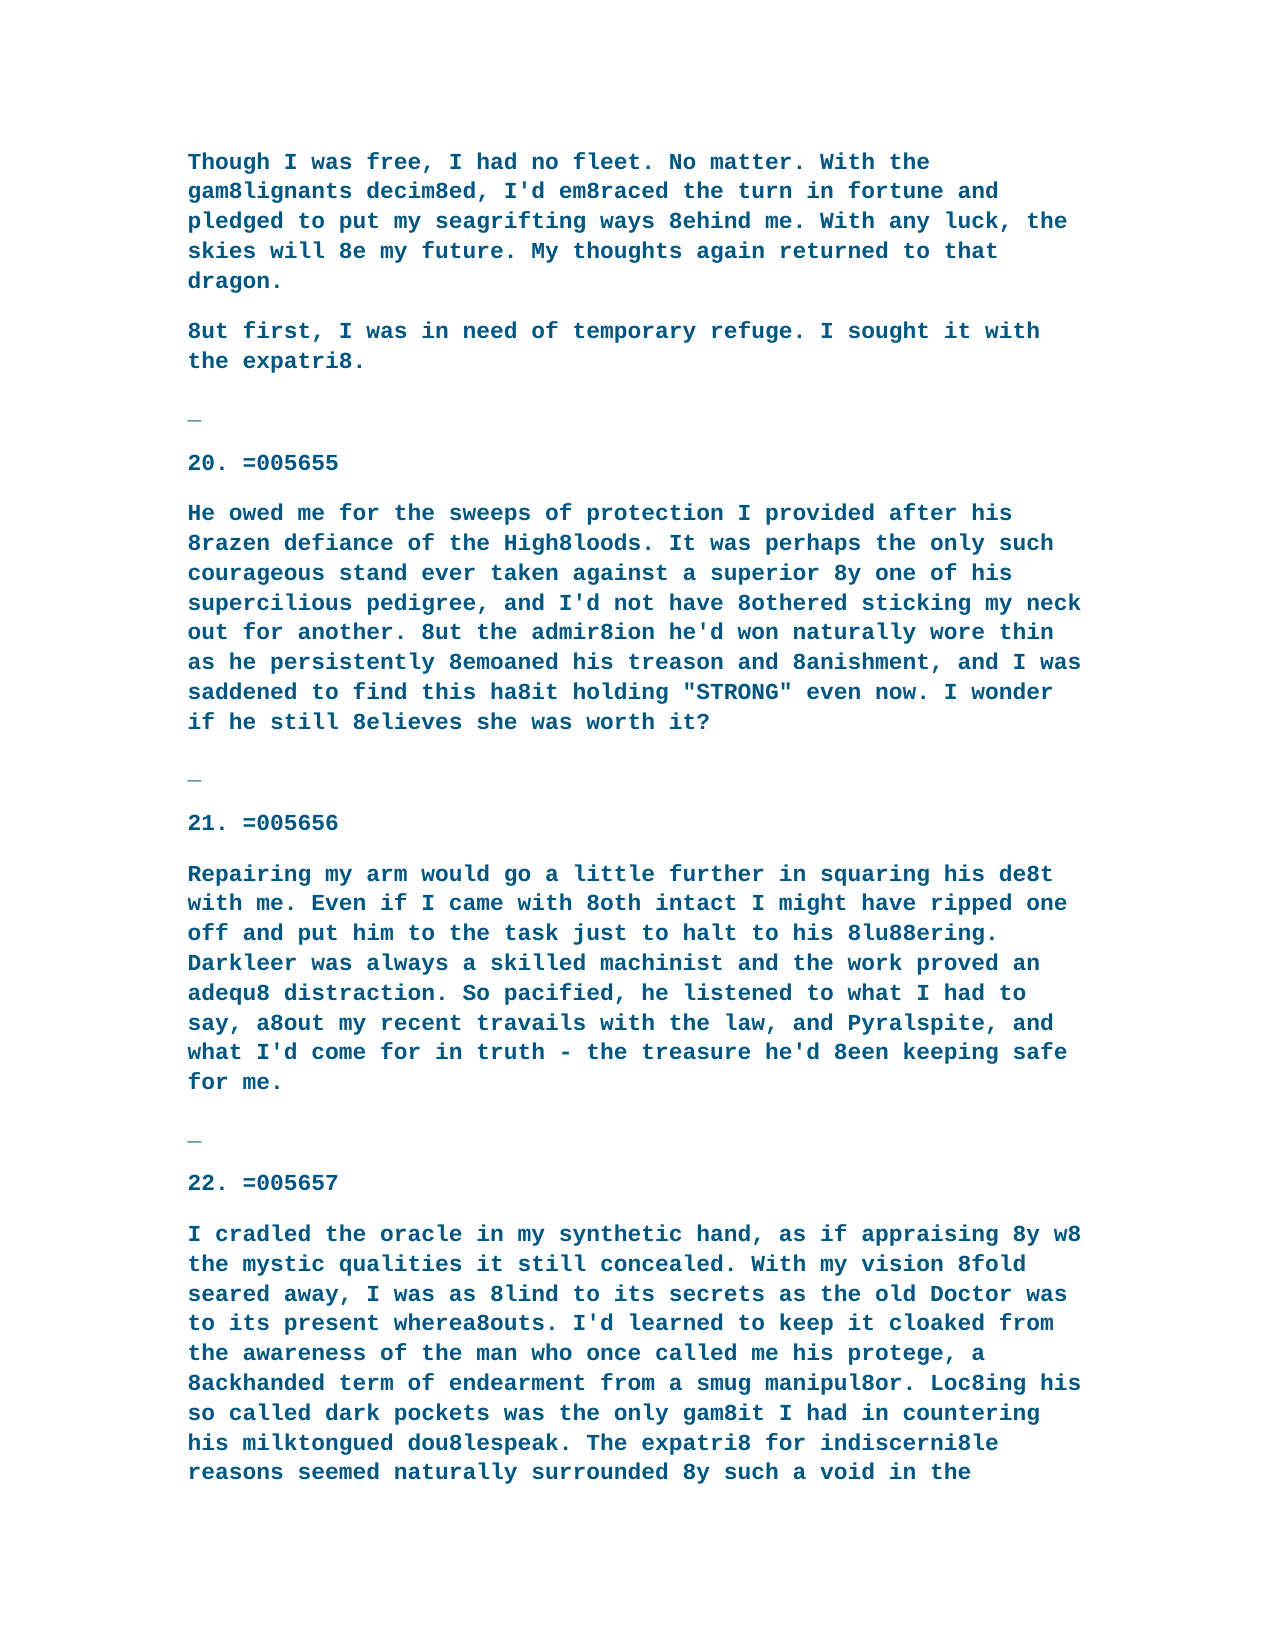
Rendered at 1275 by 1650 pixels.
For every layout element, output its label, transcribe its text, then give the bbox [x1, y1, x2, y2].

text 8ut first, I was in need of temporary refuge. I sought it with the expatri8. [187, 320, 1087, 376]
text _ [187, 761, 1087, 787]
text _ [187, 1121, 1087, 1147]
text 20. =005655 [187, 451, 1087, 477]
text He owed me for the sweeps of protection I provided after his 8razen defiance of the High8loods. It was perhaps the only such courageous stand ever taken against a superior 8y one of his supercilious pedigree, and I'd not have 8othered sticking my neck out for another. 8ut the admir8ion he'd won naturally wore thin as he persistently 8emoaned his treason and 8anishment, and I was saddened to find this ha8it holding "STRONG" even now. I wonder if he still 8elieves she was worth it? [187, 501, 1087, 736]
text Repairing my arm would go a little further in squaring his de8t with me. Even if I came with 8oth intact I might have ripped one off and put him to the task just to halt to his 8lu88ering. Darkleer was always a skilled machinist and the work proved an adequ8 distraction. So pacified, he listened to what I had to say, a8out my recent travails with the law, and Pyralspite, and what I'd come for in truth - the treasure he'd 8een keeping safe for me. [187, 862, 1087, 1096]
text 21. =005656 [187, 811, 1087, 837]
text 22. =005657 [187, 1172, 1087, 1198]
text _ [187, 400, 1087, 426]
text Though I was free, I had no fleet. No matter. With the gam8lignants decim8ed, I'd em8raced the turn in fortune and pledged to put my seagrifting ways 8ehind me. With any luck, the skies will 8e my future. My thoughts again returned to that dragon. [187, 150, 1087, 295]
text I cradled the oracle in my synthetic hand, as if appraising 8y w8 the mystic qualities it still concealed. With my vision 8fold seared away, I was as 8lind to its secrets as the old Doctor was to its present wherea8outs. I'd learned to keep it cloaked from the awareness of the man who once called me his protege, a 8ackhanded term of endearment from a smug manipul8or. Loc8ing his so called dark pockets was the only gam8it I had in countering his milktongued dou8lespeak. The expatri8 for indiscerni8le reasons seemed naturally surrounded 8y such a void in the [187, 1222, 1087, 1487]
